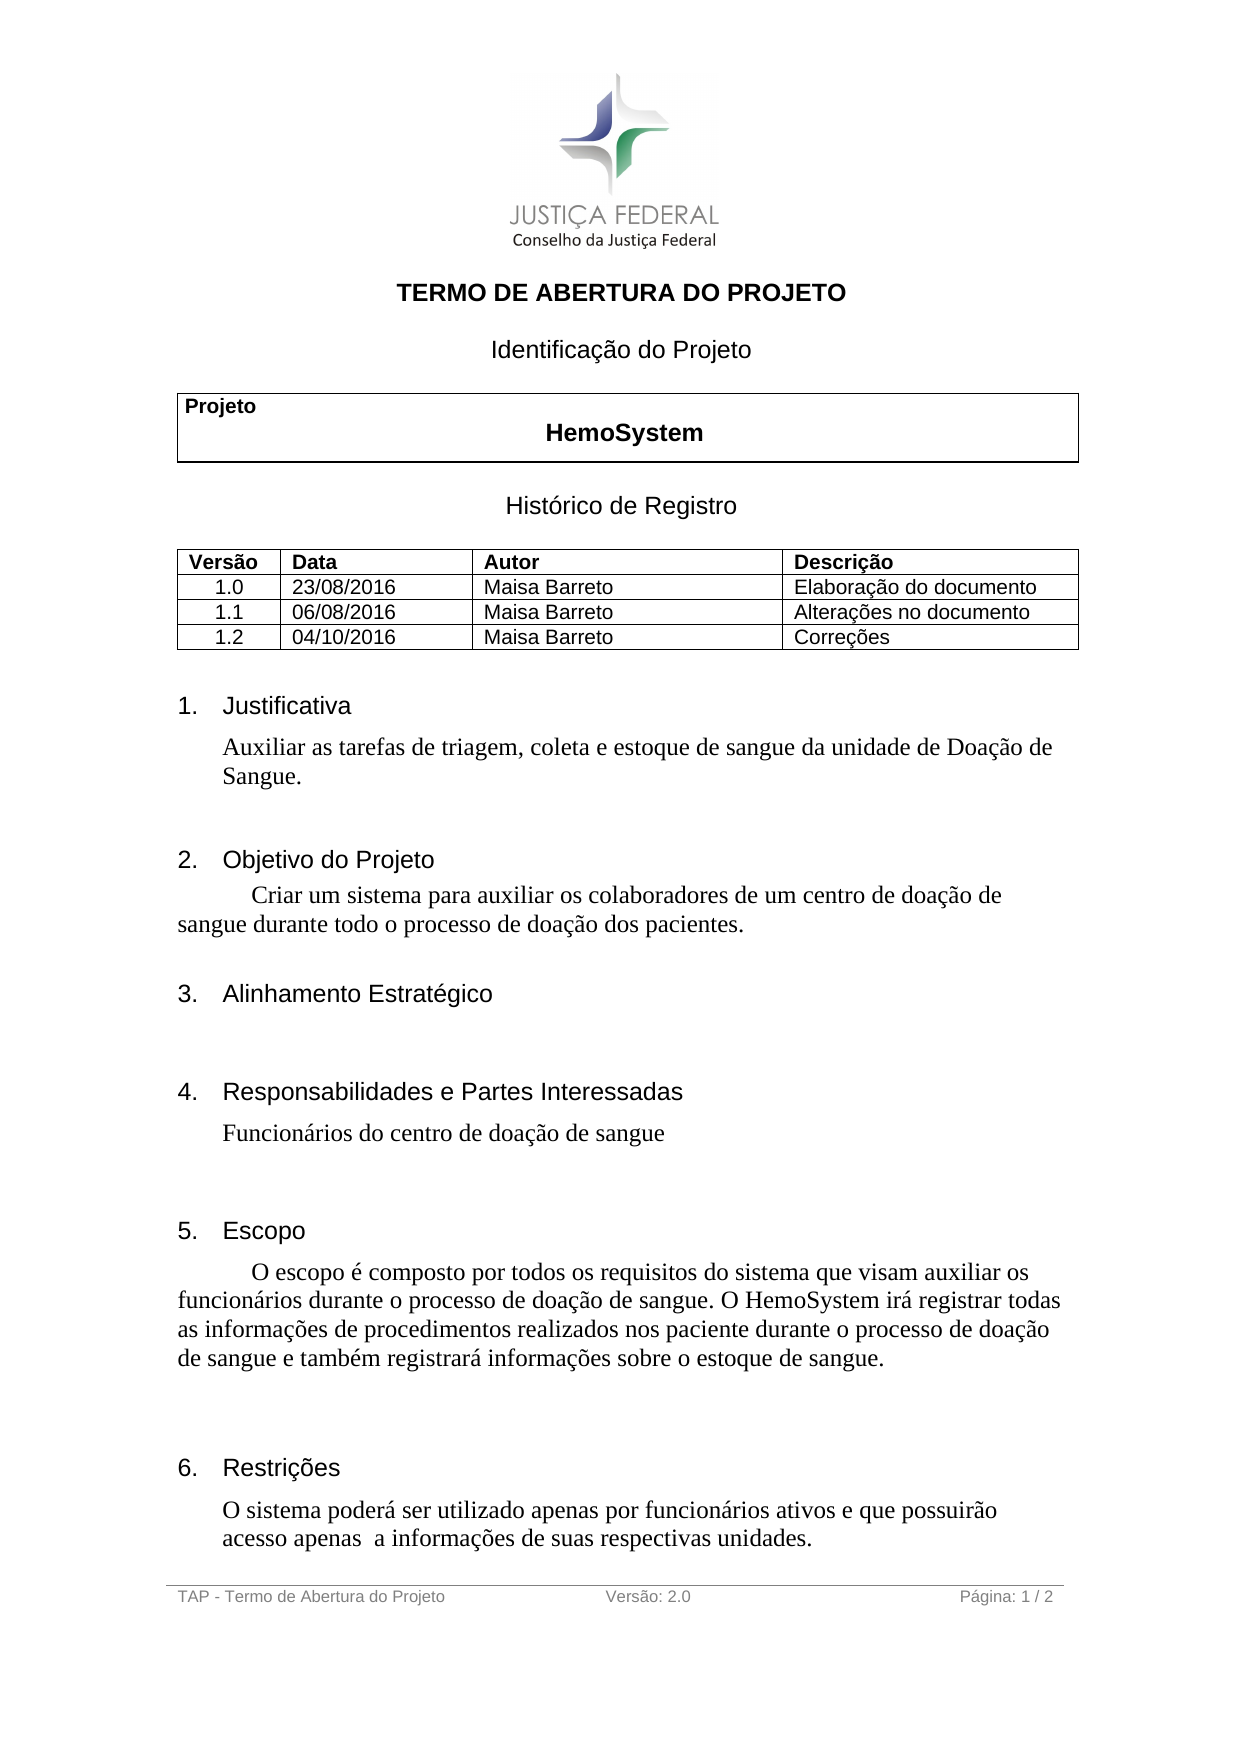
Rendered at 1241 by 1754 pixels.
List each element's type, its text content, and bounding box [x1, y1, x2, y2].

subtitle Alinhamento Estratégico [177, 979, 1065, 1007]
subtitle Restrições [177, 1453, 1065, 1482]
table_header Descrição [783, 550, 1078, 574]
table_header Autor [473, 550, 782, 574]
text O sistema poderá ser utilizado apenas por funcionários ativos e que possuirão acesso apenas a informações de suas respectivas unidades. [177, 1495, 1065, 1552]
table_cell Correções [783, 625, 1078, 649]
table_cell Alterações no documento [783, 600, 1078, 624]
text TERMO DE ABERTURA DO PROJETO [177, 278, 1065, 306]
table_cell Maisa Barreto [473, 575, 782, 599]
text Histórico de Registro [177, 491, 1065, 520]
table_cell 1.0 [178, 575, 280, 599]
subtitle Escopo [177, 1216, 1065, 1244]
table_cell 04/10/2016 [281, 625, 472, 649]
table_cell 1.2 [178, 625, 280, 649]
table_cell Maisa Barreto [473, 625, 782, 649]
table_header Projeto HemoSystem [178, 394, 1078, 461]
text Identificação do Projeto [177, 335, 1065, 364]
table_cell 1.1 [178, 600, 280, 624]
text Criar um sistema para auxiliar os colaboradores de um centro de doação de sangue durante todo o processo de doação dos pacientes. [177, 880, 1063, 937]
table_cell Elaboração do documento [783, 575, 1078, 599]
table_cell 23/08/2016 [281, 575, 472, 599]
subtitle Objetivo do Projeto [177, 845, 1065, 874]
subtitle Justificativa [177, 691, 1065, 720]
text O escopo é composto por todos os requisitos do sistema que visam auxiliar os funcionários durante o processo de doação de sangue. O HemoSystem irá registrar todas as informações de procedimentos realizados nos paciente durante o processo de doação de sangue e também registrará informações sobre o estoque de sangue. [177, 1257, 1063, 1372]
table_header Versão [178, 550, 280, 574]
text Funcionários do centro de doação de sangue [177, 1118, 1065, 1147]
table_cell Maisa Barreto [473, 600, 782, 624]
text Auxiliar as tarefas de triagem, coleta e estoque de sangue da unidade de Doação de Sangue. [177, 732, 1065, 790]
table_header Data [281, 550, 472, 574]
subtitle Responsabilidades e Partes Interessadas [177, 1077, 1065, 1105]
picture [509, 73, 719, 249]
table_cell 06/08/2016 [281, 600, 472, 624]
